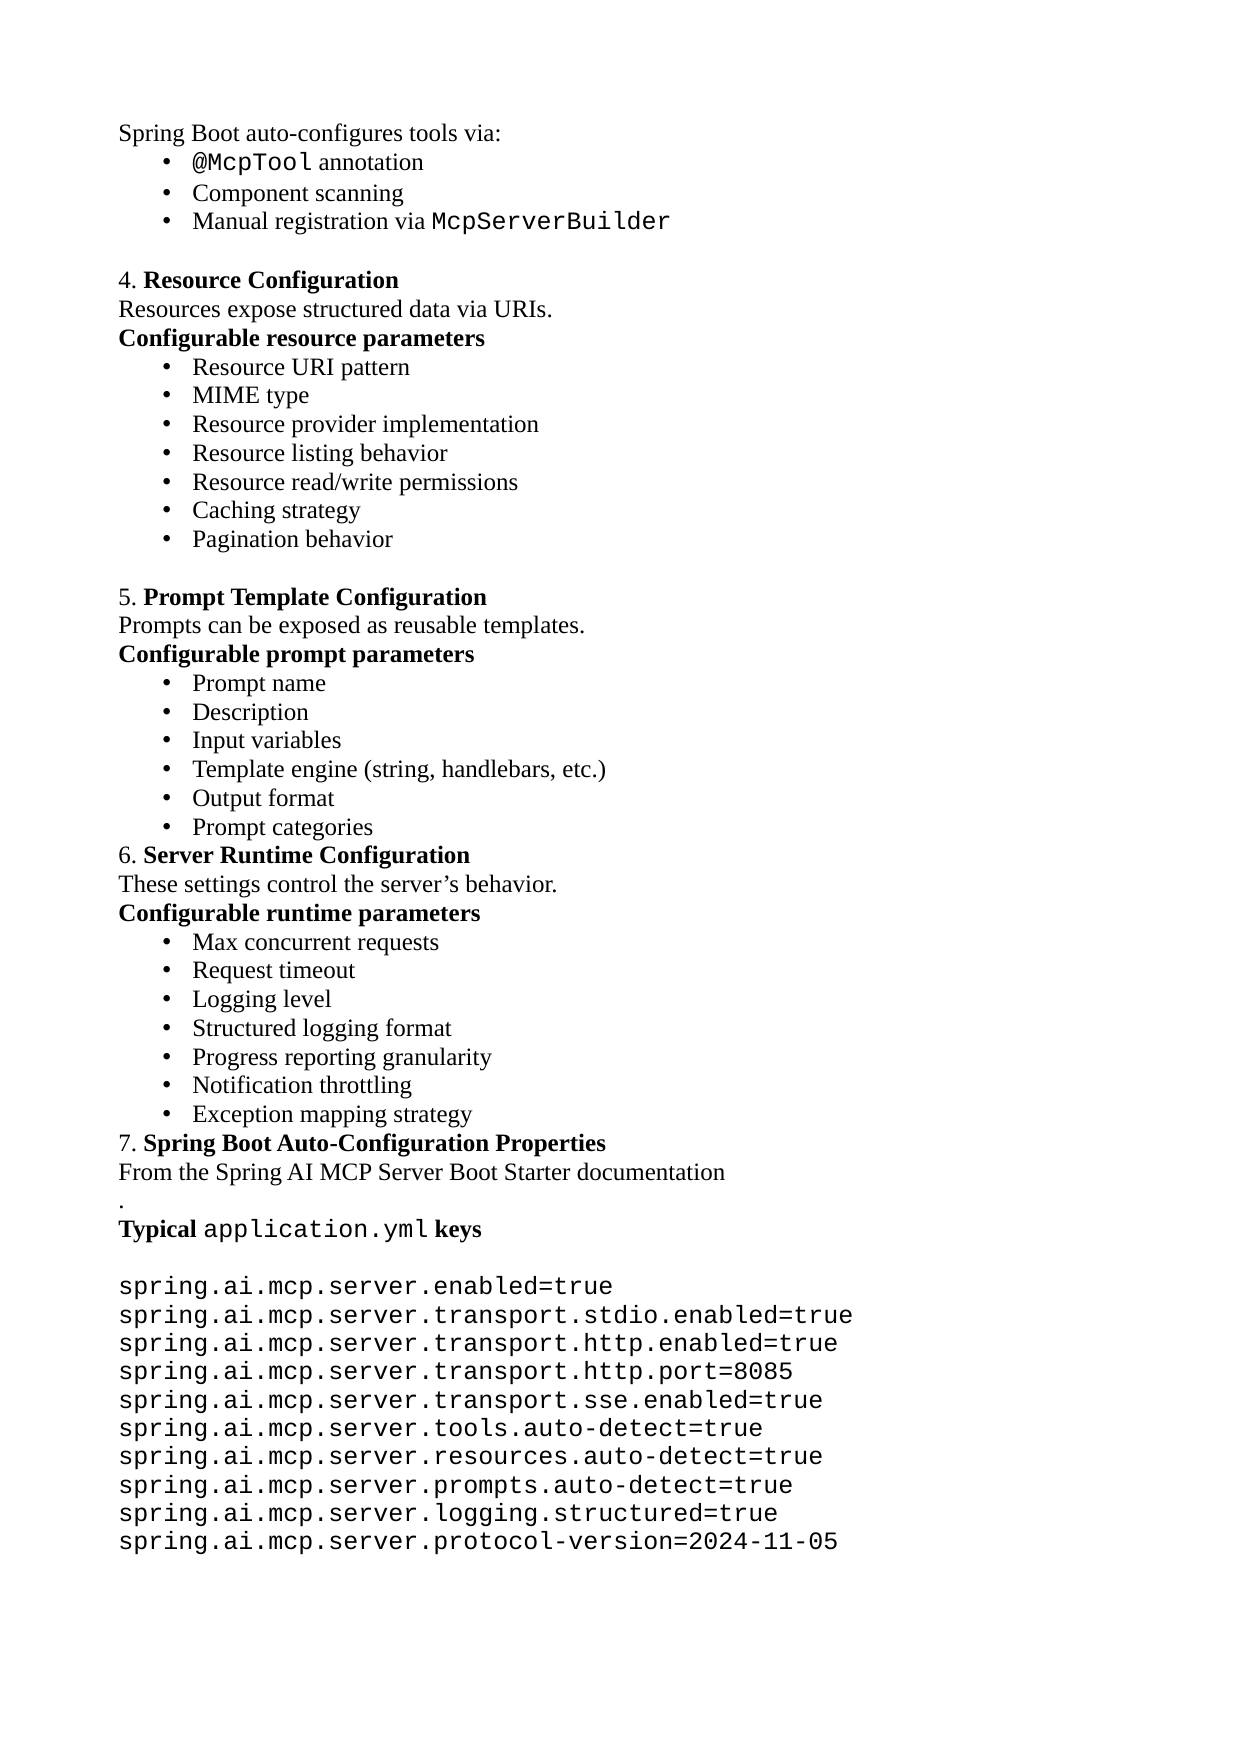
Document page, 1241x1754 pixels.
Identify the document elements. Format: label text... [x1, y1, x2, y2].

text spring.ai.mcp.server.transport.http.enabled=true [118, 1331, 1122, 1359]
list Pagination behavior [162, 524, 1122, 553]
text spring.ai.mcp.server.protocol-version=2024-11-05 [118, 1529, 1122, 1557]
list @McpTool annotation [162, 147, 1122, 178]
list Template engine (string, handlebars, etc.) [162, 754, 1122, 783]
list Component scanning [162, 178, 1122, 206]
text Resources expose structured data via URIs. [118, 294, 1122, 323]
list Output format [162, 783, 1122, 812]
text spring.ai.mcp.server.resources.auto-detect=true [118, 1444, 1122, 1472]
text From the Spring AI MCP Server Boot Starter documentation [118, 1157, 1122, 1186]
text spring.ai.mcp.server.transport.http.port=8085 [118, 1359, 1122, 1387]
text spring.ai.mcp.server.transport.stdio.enabled=true [118, 1302, 1122, 1331]
list Logging level [162, 984, 1122, 1013]
list Notification throttling [162, 1071, 1122, 1099]
text spring.ai.mcp.server.transport.sse.enabled=true [118, 1387, 1122, 1416]
text Typical application.yml keys [118, 1214, 1122, 1245]
text spring.ai.mcp.server.tools.auto-detect=true [118, 1416, 1122, 1444]
text Configurable prompt parameters [118, 639, 1122, 668]
text spring.ai.mcp.server.logging.structured=true [118, 1501, 1122, 1529]
text 4. Resource Configuration [118, 266, 1122, 294]
list Request timeout [162, 956, 1122, 984]
text . [118, 1186, 1122, 1214]
text Spring Boot auto‑configures tools via: [118, 118, 1122, 147]
list Resource provider implementation [162, 409, 1122, 438]
list Exception mapping strategy [162, 1099, 1122, 1128]
list Max concurrent requests [162, 927, 1122, 956]
list Resource URI pattern [162, 352, 1122, 381]
text spring.ai.mcp.server.prompts.auto-detect=true [118, 1472, 1122, 1501]
text Configurable runtime parameters [118, 898, 1122, 927]
text 5. Prompt Template Configuration [118, 582, 1122, 611]
list Input variables [162, 726, 1122, 754]
list Prompt categories [162, 812, 1122, 841]
text These settings control the server’s behavior. [118, 869, 1122, 898]
list Manual registration via McpServerBuilder [162, 206, 1122, 237]
list Prompt name [162, 668, 1122, 697]
list Structured logging format [162, 1013, 1122, 1042]
text 7. Spring Boot Auto‑Configuration Properties [118, 1128, 1122, 1157]
text Prompts can be exposed as reusable templates. [118, 611, 1122, 639]
list Resource read/write permissions [162, 467, 1122, 496]
list Description [162, 697, 1122, 726]
text 6. Server Runtime Configuration [118, 841, 1122, 869]
list Progress reporting granularity [162, 1042, 1122, 1071]
list Caching strategy [162, 496, 1122, 524]
text spring.ai.mcp.server.enabled=true [118, 1274, 1122, 1302]
text Configurable resource parameters [118, 323, 1122, 352]
list Resource listing behavior [162, 438, 1122, 467]
list MIME type [162, 381, 1122, 409]
